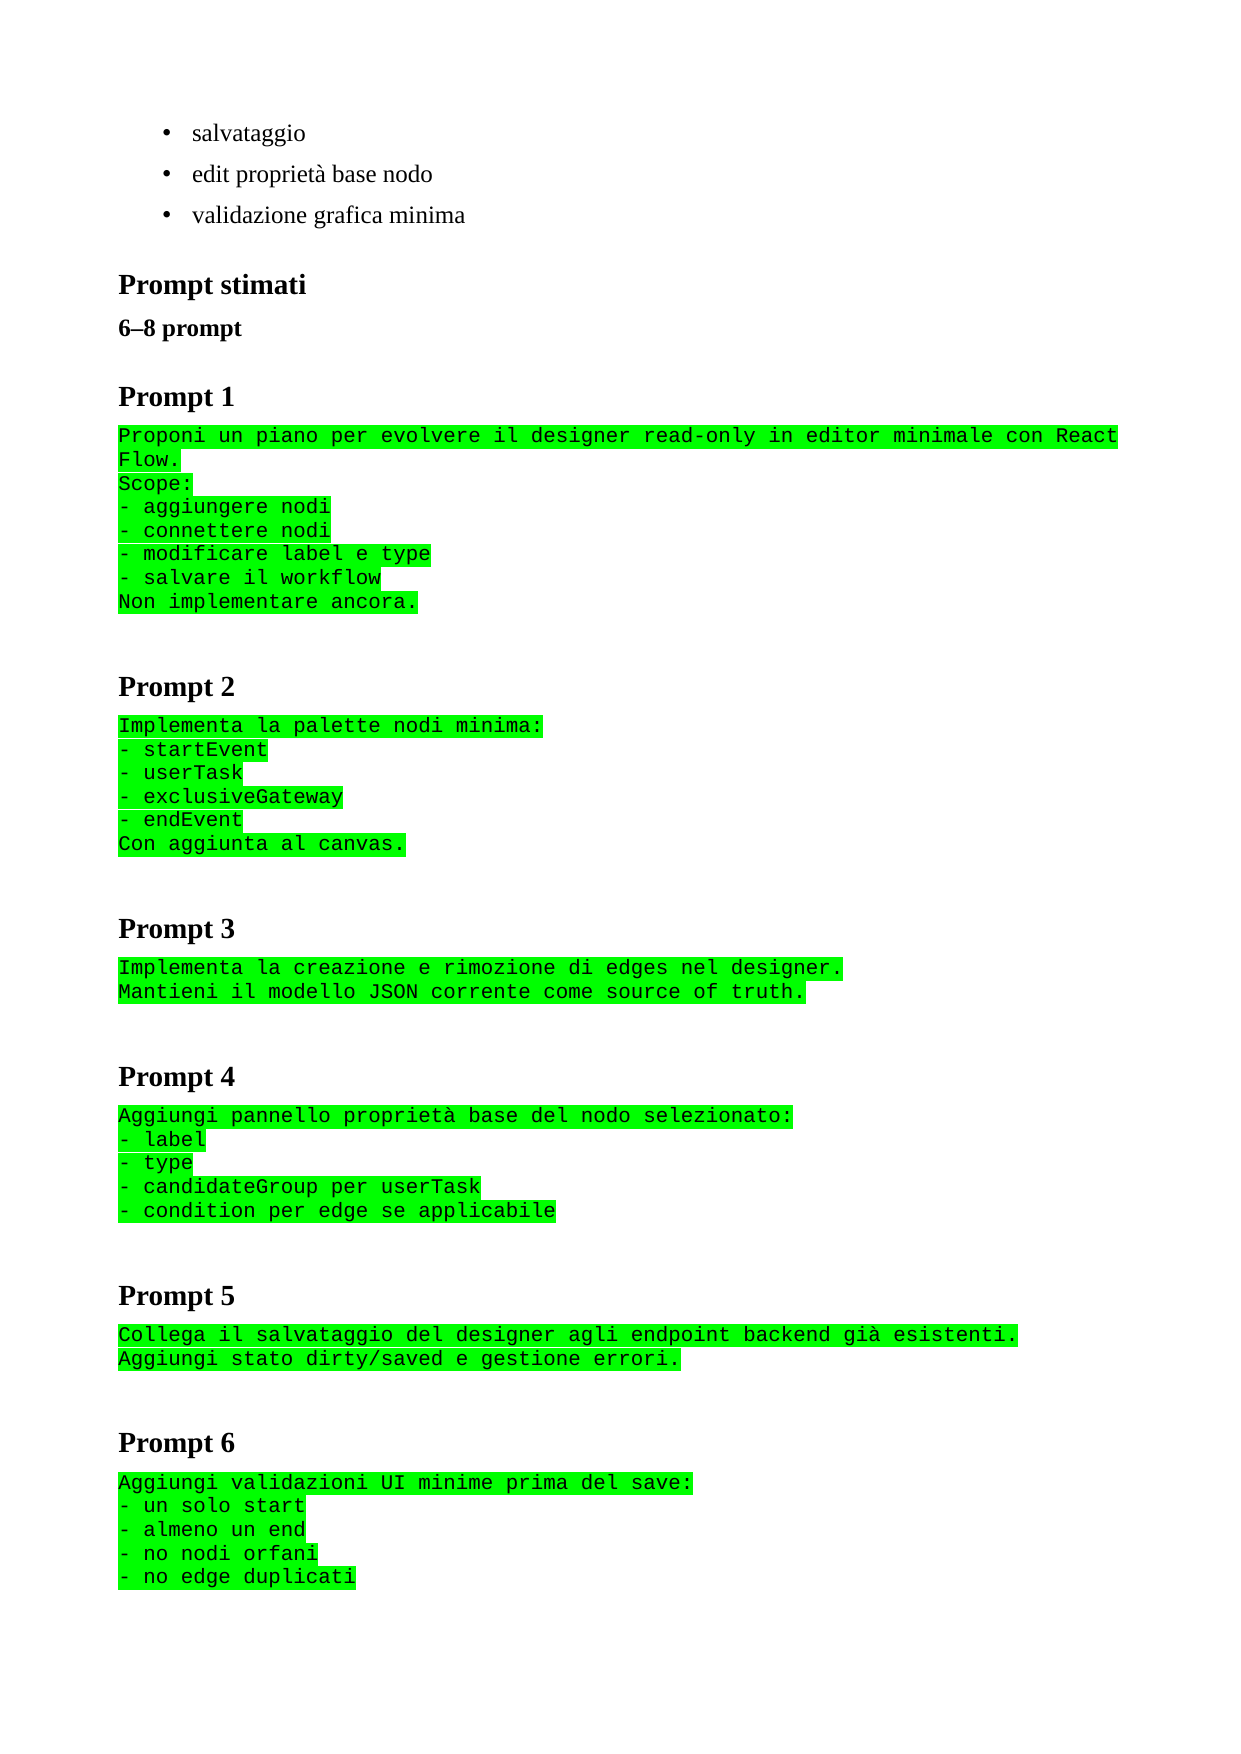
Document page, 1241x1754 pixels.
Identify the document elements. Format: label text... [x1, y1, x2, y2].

subtitle Prompt 4 [118, 1059, 1122, 1093]
text Mantieni il modello JSON corrente come source of truth. [118, 981, 1122, 1004]
text - salvare il workflow [118, 567, 1122, 591]
text Aggiungi validazioni UI minime prima del save: [118, 1472, 1122, 1495]
list salvataggio [162, 118, 1122, 147]
text - exclusiveGateway [118, 786, 1122, 809]
text Scope: [118, 472, 1122, 496]
text - endEvent [118, 809, 1122, 833]
text - no nodi orfani [118, 1543, 1122, 1566]
text Implementa la creazione e rimozione di edges nel designer. [118, 957, 1122, 981]
text Implementa la palette nodi minima: [118, 715, 1122, 738]
subtitle Prompt 1 [118, 379, 1122, 413]
text - condition per edge se applicabile [118, 1200, 1122, 1223]
subtitle Prompt 3 [118, 911, 1122, 945]
text - startEvent [118, 738, 1122, 762]
text - un solo start [118, 1495, 1122, 1519]
text 6–8 prompt [118, 313, 1122, 342]
text Aggiungi stato dirty/saved e gestione errori. [118, 1347, 1122, 1371]
text - modificare label e type [118, 543, 1122, 567]
text - type [118, 1152, 1122, 1176]
text Con aggiunta al canvas. [118, 833, 1122, 857]
list edit proprietà base nodo [162, 159, 1122, 188]
text - almeno un end [118, 1519, 1122, 1543]
text - connettere nodi [118, 520, 1122, 543]
text Non implementare ancora. [118, 591, 1122, 614]
text - label [118, 1129, 1122, 1152]
subtitle Prompt stimati [118, 267, 1122, 300]
text Aggiungi pannello proprietà base del nodo selezionato: [118, 1105, 1122, 1129]
subtitle Prompt 6 [118, 1426, 1122, 1459]
subtitle Prompt 5 [118, 1278, 1122, 1311]
text - userTask [118, 762, 1122, 786]
text Collega il salvataggio del designer agli endpoint backend già esistenti. [118, 1324, 1122, 1347]
list validazione grafica minima [162, 201, 1122, 229]
text - candidateGroup per userTask [118, 1176, 1122, 1200]
text Proponi un piano per evolvere il designer read-only in editor minimale con React Flow. [118, 425, 1122, 472]
subtitle Prompt 2 [118, 669, 1122, 702]
text - no edge duplicati [118, 1566, 1122, 1590]
text - aggiungere nodi [118, 496, 1122, 520]
